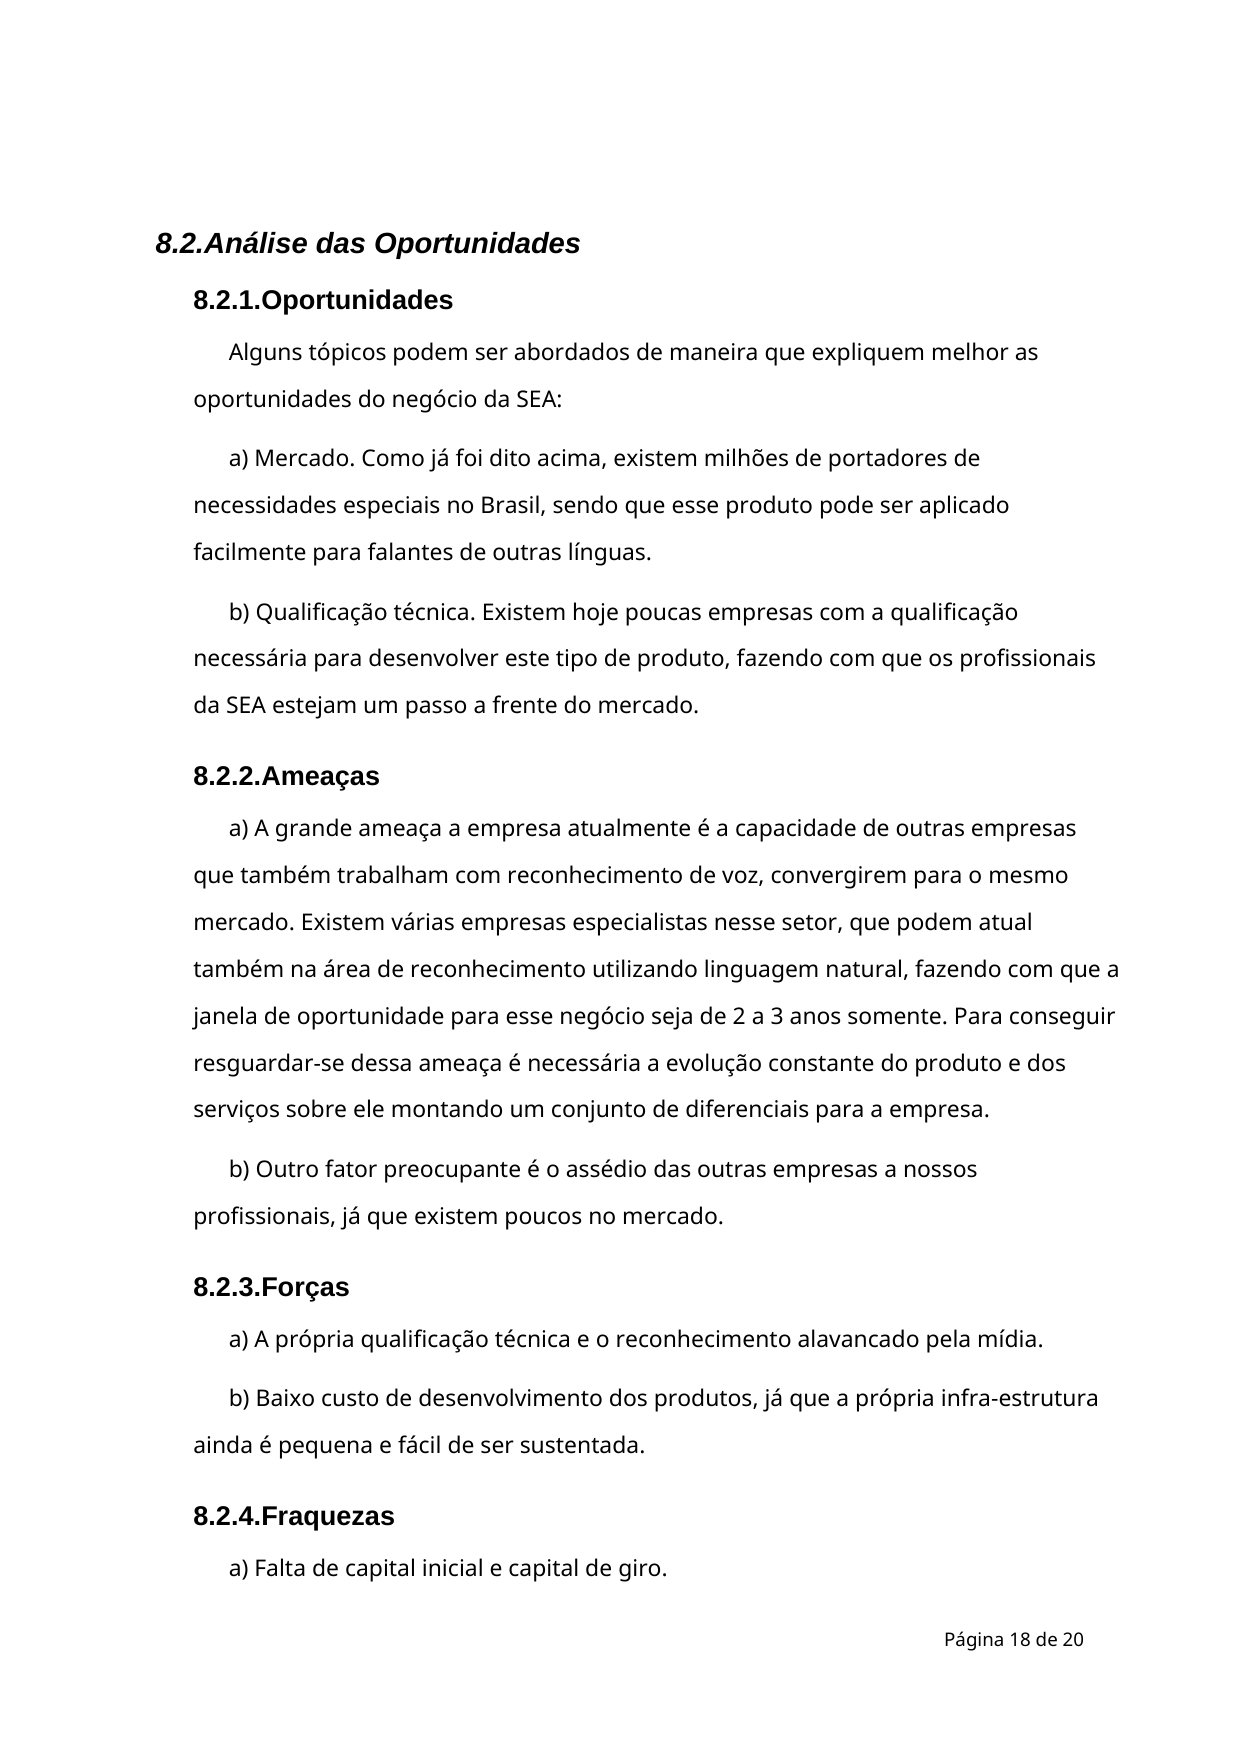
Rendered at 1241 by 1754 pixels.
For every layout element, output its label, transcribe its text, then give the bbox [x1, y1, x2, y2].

text b) Outro fator preocupante é o assédio das outras empresas a nossos profissionais, já que existem poucos no mercado. [193, 1153, 1122, 1231]
text b) Qualificação técnica. Existem hoje poucas empresas com a qualificação necessária para desenvolver este tipo de produto, fazendo com que os profissionais da SEA estejam um passo a frente do mercado. [193, 595, 1122, 720]
text a) A própria qualificação técnica e o reconhecimento alavancado pela mídia. [193, 1323, 1122, 1354]
subtitle Ameaças [193, 761, 1122, 791]
subtitle Fraquezas [193, 1501, 1122, 1531]
subtitle Análise das Oportunidades [155, 227, 1122, 260]
text a) A grande ameaça a empresa atualmente é a capacidade de outras empresas que também trabalham com reconhecimento de voz, convergirem para o mesmo mercado. Existem várias empresas especialistas nesse setor, que podem atual também na área de reconhecimento utilizando linguagem natural, fazendo com que a janela de oportunidade para esse negócio seja de 2 a 3 anos somente. Para conseguir resguardar-se dessa ameaça é necessária a evolução constante do produto e dos serviços sobre ele montando um conjunto de diferenciais para a empresa. [193, 812, 1122, 1125]
text b) Baixo custo de desenvolvimento dos produtos, já que a própria infra-estrutura ainda é pequena e fácil de ser sustentada. [193, 1382, 1122, 1460]
text Alguns tópicos podem ser abordados de maneira que expliquem melhor as oportunidades do negócio da SEA: [193, 336, 1122, 414]
subtitle Oportunidades [193, 285, 1122, 315]
text a) Mercado. Como já foi dito acima, existem milhões de portadores de necessidades especiais no Brasil, sendo que esse produto pode ser aplicado facilmente para falantes de outras línguas. [193, 442, 1122, 567]
subtitle Forças [193, 1272, 1122, 1302]
text a) Falta de capital inicial e capital de giro. [193, 1552, 1122, 1583]
